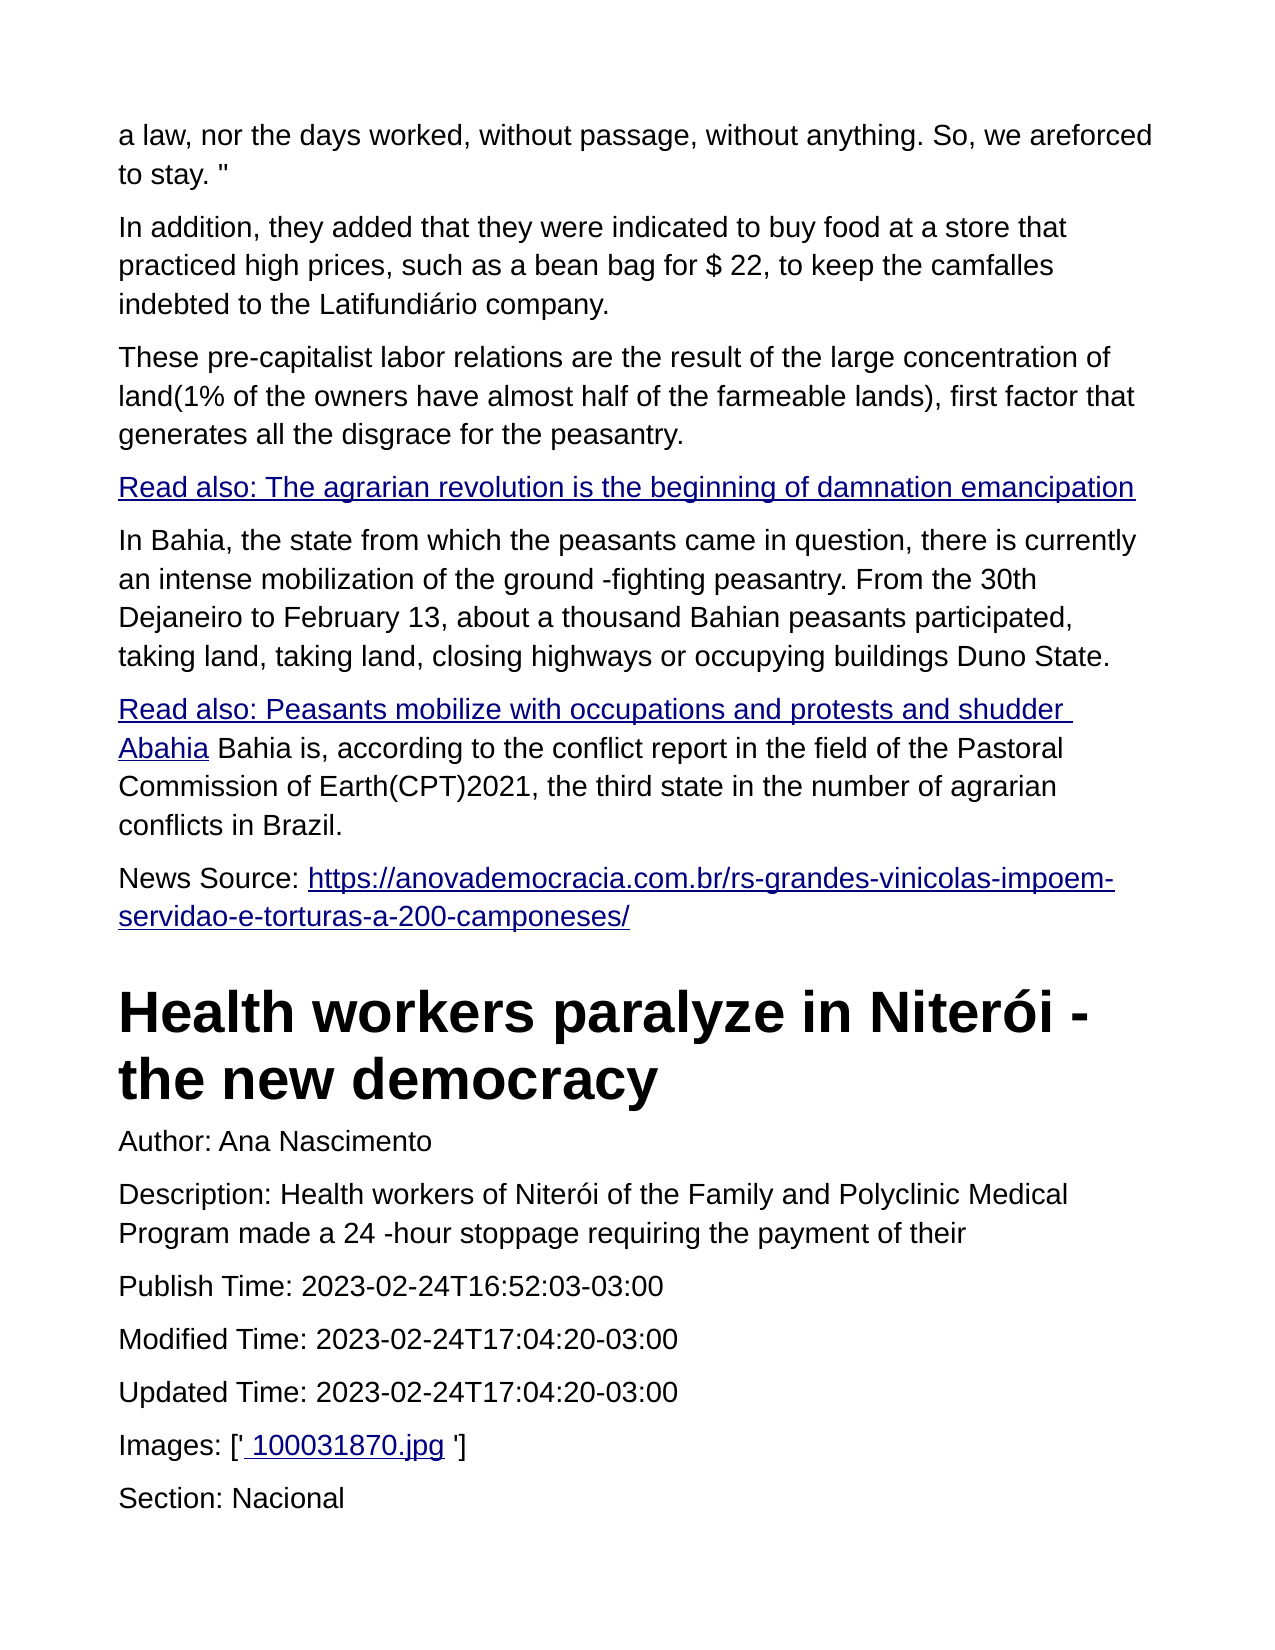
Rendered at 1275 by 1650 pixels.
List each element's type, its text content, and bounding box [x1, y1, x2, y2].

text Updated Time: 2023-02-24T17:04:20-03:00 [118, 1375, 1157, 1409]
text a law, nor the days worked, without passage, without anything. So, we areforced to stay. " [118, 118, 1157, 190]
text Modified Time: 2023-02-24T17:04:20-03:00 [118, 1322, 1157, 1356]
text Read also: Peasants mobilize with occupations and protests and shudder Abahia Bahia is, according to the conflict report in the field of the Pastoral Commission of Earth(CPT)2021, the third state in the number of agrarian conflicts in Brazil. [118, 692, 1157, 841]
text Publish Time: 2023-02-24T16:52:03-03:00 [118, 1269, 1157, 1302]
text Section: Nacional [118, 1481, 1157, 1515]
text Author: Ana Nascimento [118, 1124, 1157, 1158]
text These pre-capitalist labor relations are the result of the large concentration of land(1% of the owners have almost half of the farmeable lands), first factor that generates all the disgrace for the peasantry. [118, 340, 1157, 451]
text Images: [' 100031870.jpg '] [118, 1428, 1157, 1462]
text In Bahia, the state from which the peasants came in question, there is currently an intense mobilization of the ground -fighting peasantry. From the 30th Dejaneiro to February 13, about a thousand Bahian peasants participated, taking land, taking land, closing highways or occupying buildings Duno State. [118, 523, 1157, 672]
text Read also: The agrarian revolution is the beginning of damnation emancipation [118, 470, 1157, 504]
text News Source: https://anovademocracia.com.br/rs-grandes-vinicolas-impoem-servidao-e-torturas-a-200-camponeses/ [118, 861, 1157, 933]
text Description: Health workers of Niterói of the Family and Polyclinic Medical Program made a 24 -hour stoppage requiring the payment of their [118, 1177, 1157, 1249]
text In addition, they added that they were indicated to buy food at a store that practiced high prices, such as a bean bag for $ 22, to keep the camfalles indebted to the Latifundiário company. [118, 210, 1157, 320]
subtitle Health workers paralyze in Niterói - the new democracy [118, 977, 1157, 1112]
